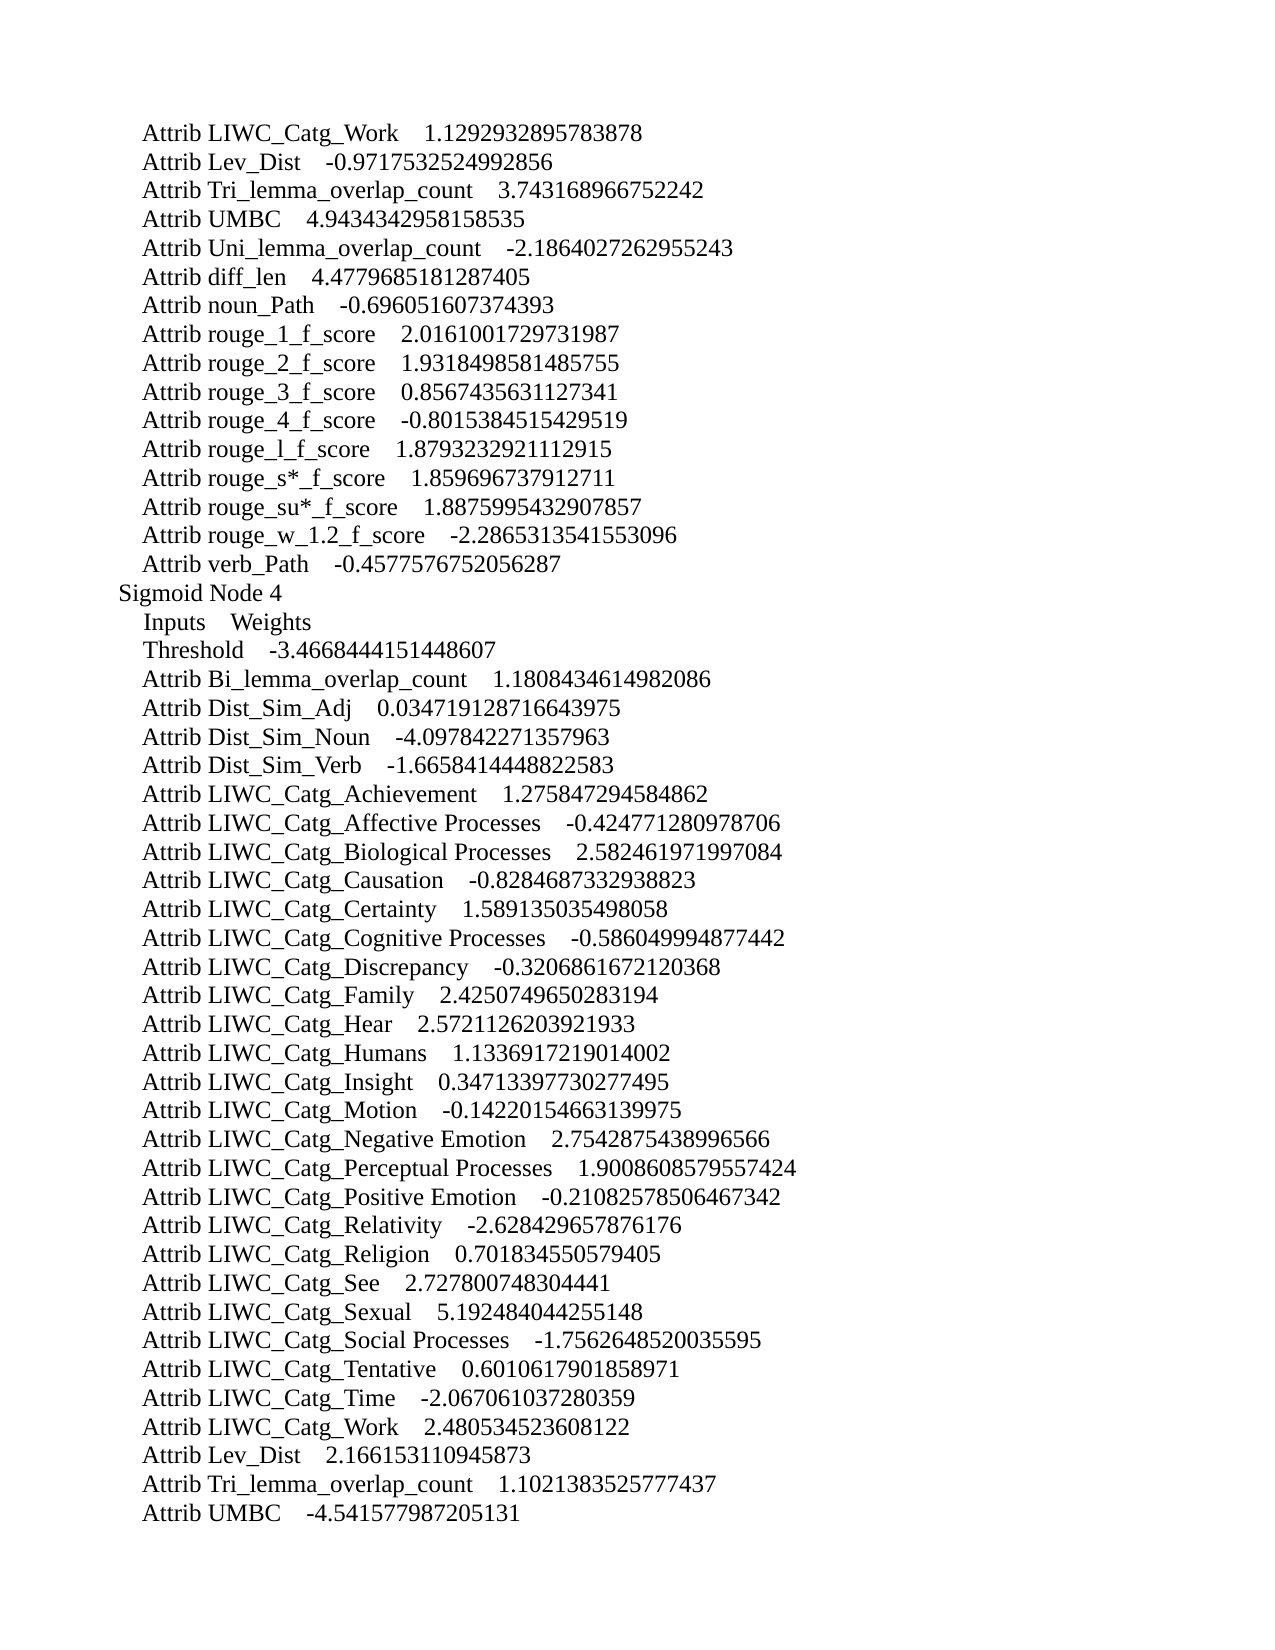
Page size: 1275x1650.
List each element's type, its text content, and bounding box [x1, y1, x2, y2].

text Attrib LIWC_Catg_Positive Emotion -0.21082578506467342 [118, 1182, 1157, 1211]
text Attrib Dist_Sim_Verb -1.6658414448822583 [118, 751, 1157, 779]
text Attrib LIWC_Catg_Cognitive Processes -0.586049994877442 [118, 923, 1157, 952]
text Attrib Lev_Dist -0.9717532524992856 [118, 147, 1157, 176]
text Attrib UMBC 4.9434342958158535 [118, 204, 1157, 233]
text Attrib LIWC_Catg_Hear 2.5721126203921933 [118, 1009, 1157, 1038]
text Attrib Dist_Sim_Adj 0.034719128716643975 [118, 693, 1157, 722]
text Attrib LIWC_Catg_Work 1.1292932895783878 [118, 118, 1157, 147]
text Attrib LIWC_Catg_Certainty 1.589135035498058 [118, 894, 1157, 923]
text Attrib Uni_lemma_overlap_count -2.1864027262955243 [118, 233, 1157, 262]
text Attrib Bi_lemma_overlap_count 1.1808434614982086 [118, 664, 1157, 693]
text Attrib rouge_3_f_score 0.8567435631127341 [118, 377, 1157, 406]
text Attrib rouge_2_f_score 1.9318498581485755 [118, 348, 1157, 377]
text Attrib LIWC_Catg_Sexual 5.192484044255148 [118, 1297, 1157, 1326]
text Attrib rouge_su*_f_score 1.8875995432907857 [118, 492, 1157, 521]
text Attrib rouge_w_1.2_f_score -2.2865313541553096 [118, 521, 1157, 549]
text Sigmoid Node 4 [118, 578, 1157, 607]
text Attrib LIWC_Catg_Discrepancy -0.3206861672120368 [118, 952, 1157, 981]
text Attrib Tri_lemma_overlap_count 1.1021383525777437 [118, 1469, 1157, 1498]
text Attrib rouge_1_f_score 2.0161001729731987 [118, 319, 1157, 348]
text Attrib LIWC_Catg_Family 2.4250749650283194 [118, 981, 1157, 1009]
text Attrib LIWC_Catg_Relativity -2.628429657876176 [118, 1211, 1157, 1239]
text Attrib rouge_l_f_score 1.8793232921112915 [118, 434, 1157, 463]
text Attrib LIWC_Catg_Social Processes -1.7562648520035595 [118, 1326, 1157, 1354]
text Attrib LIWC_Catg_Negative Emotion 2.7542875438996566 [118, 1124, 1157, 1153]
text Attrib noun_Path -0.696051607374393 [118, 291, 1157, 319]
text Attrib LIWC_Catg_See 2.727800748304441 [118, 1268, 1157, 1297]
text Attrib LIWC_Catg_Humans 1.1336917219014002 [118, 1038, 1157, 1067]
text Attrib LIWC_Catg_Tentative 0.6010617901858971 [118, 1354, 1157, 1383]
text Attrib LIWC_Catg_Causation -0.8284687332938823 [118, 866, 1157, 894]
text Attrib LIWC_Catg_Motion -0.14220154663139975 [118, 1096, 1157, 1124]
text Attrib rouge_4_f_score -0.8015384515429519 [118, 406, 1157, 434]
text Attrib LIWC_Catg_Achievement 1.275847294584862 [118, 779, 1157, 808]
text Attrib Lev_Dist 2.166153110945873 [118, 1441, 1157, 1469]
text Attrib LIWC_Catg_Perceptual Processes 1.9008608579557424 [118, 1153, 1157, 1182]
text Inputs Weights [118, 607, 1157, 636]
text Attrib LIWC_Catg_Time -2.067061037280359 [118, 1383, 1157, 1412]
text Attrib LIWC_Catg_Affective Processes -0.424771280978706 [118, 808, 1157, 837]
text Attrib LIWC_Catg_Religion 0.701834550579405 [118, 1239, 1157, 1268]
text Attrib diff_len 4.4779685181287405 [118, 262, 1157, 291]
text Attrib UMBC -4.541577987205131 [118, 1498, 1157, 1527]
text Threshold -3.4668444151448607 [118, 636, 1157, 664]
text Attrib Dist_Sim_Noun -4.097842271357963 [118, 722, 1157, 751]
text Attrib verb_Path -0.4577576752056287 [118, 549, 1157, 578]
text Attrib LIWC_Catg_Work 2.480534523608122 [118, 1412, 1157, 1441]
text Attrib LIWC_Catg_Biological Processes 2.582461971997084 [118, 837, 1157, 866]
text Attrib rouge_s*_f_score 1.859696737912711 [118, 463, 1157, 492]
text Attrib LIWC_Catg_Insight 0.34713397730277495 [118, 1067, 1157, 1096]
text Attrib Tri_lemma_overlap_count 3.743168966752242 [118, 176, 1157, 204]
